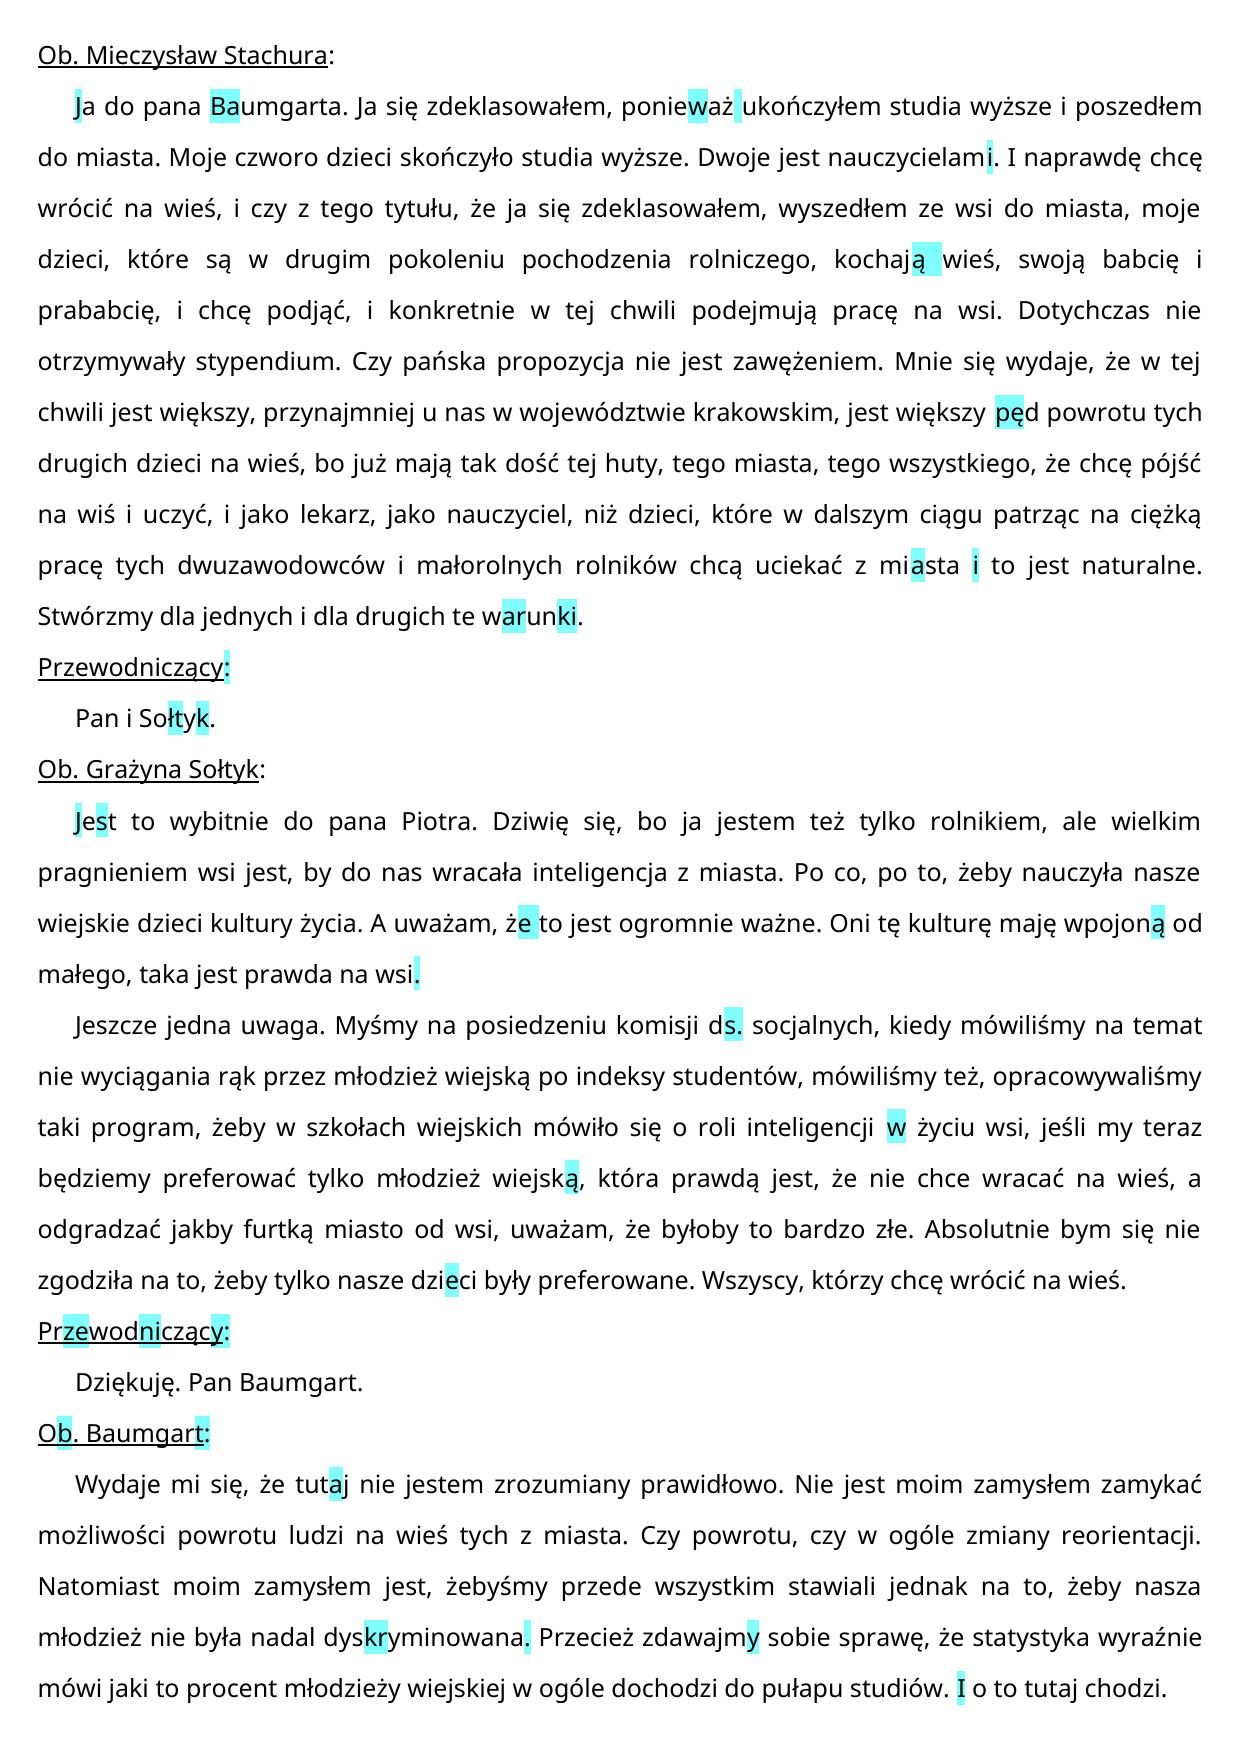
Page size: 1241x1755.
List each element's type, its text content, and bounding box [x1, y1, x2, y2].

text Jest to wybitnie do pana Piotra. Dziwię się, bo ja jestem też tylko rolnikiem, ale wielkim pragnieniem wsi jest, by do nas wracała inteligencja z miasta. Po co, po to, żeby nauczyła nasze wiejskie dzieci kultury życia. A uważam, że to jest ogromnie ważne. Oni tę kulturę maję wpojoną od małego, taka jest prawda na wsi. [37, 803, 1203, 990]
text Pan i Sołtyk. [37, 701, 1203, 735]
text Jeszcze jedna uwaga. Myśmy na posiedzeniu komisji ds. socjalnych, kiedy mówiliśmy na temat nie wyciągania rąk przez młodzież wiejską po indeksy studentów, mówiliśmy też, opracowywaliśmy taki program, żeby w szkołach wiejskich mówiło się o roli inteligencji w życiu wsi, jeśli my teraz będziemy preferować tylko młodzież wiejską, która prawdą jest, że nie chce wracać na wieś, a odgradzać jakby furtką miasto od wsi, uważam, że byłoby to bardzo złe. Absolutnie bym się nie zgodziła na to, żeby tylko nasze dzieci były preferowane. Wszyscy, którzy chcę wrócić na wieś. [37, 1007, 1203, 1297]
text Przewodniczący: [37, 650, 1203, 684]
text Dziękuję. Pan Baumgart. [37, 1364, 1203, 1399]
text Ob. Baumgart: [37, 1416, 1203, 1450]
text Ja do pana Baumgarta. Ja się zdeklasowałem, ponieważ ukończyłem studia wyższe i poszedłem do miasta. Moje czworo dzieci skończyło studia wyższe. Dwoje jest nauczycielami. I naprawdę chcę wrócić na wieś, i czy z tego tytułu, że ja się zdeklasowałem, wyszedłem ze wsi do miasta, moje dzieci, które są w drugim pokoleniu pochodzenia rolniczego, kochają wieś, swoją babcię i prababcię, i chcę podjąć, i konkretnie w tej chwili podejmują pracę na wsi. Dotychczas nie otrzymywały stypendium. Czy pańska propozycja nie jest zawężeniem. Mnie się wydaje, że w tej chwili jest większy, przynajmniej u nas w województwie krakowskim, jest większy pęd powrotu tych drugich dzieci na wieś, bo już mają tak dość tej huty, tego miasta, tego wszystkiego, że chcę pójść na wiś i uczyć, i jako lekarz, jako nauczyciel, niż dzieci, które w dalszym ciągu patrząc na ciężką pracę tych dwuzawodowców i małorolnych rolników chcą uciekać z miasta i to jest naturalne. Stwórzmy dla jednych i dla drugich te warunki. [37, 88, 1203, 633]
text Ob. Mieczysław Stachura: [37, 37, 1203, 72]
text Przewodniczący: [37, 1313, 1203, 1348]
text Ob. Grażyna Sołtyk: [37, 752, 1203, 786]
text Wydaje mi się, że tutaj nie jestem zrozumiany prawidłowo. Nie jest moim zamysłem zamykać możliwości powrotu ludzi na wieś tych z miasta. Czy powrotu, czy w ogóle zmiany reorientacji. Natomiast moim zamysłem jest, żebyśmy przede wszystkim stawiali jednak na to, żeby nasza młodzież nie była nadal dyskryminowana. Przecież zdawajmy sobie sprawę, że statystyka wyraźnie mówi jaki to procent młodzieży wiejskiej w ogóle dochodzi do pułapu studiów. I o to tutaj chodzi. [37, 1467, 1203, 1705]
